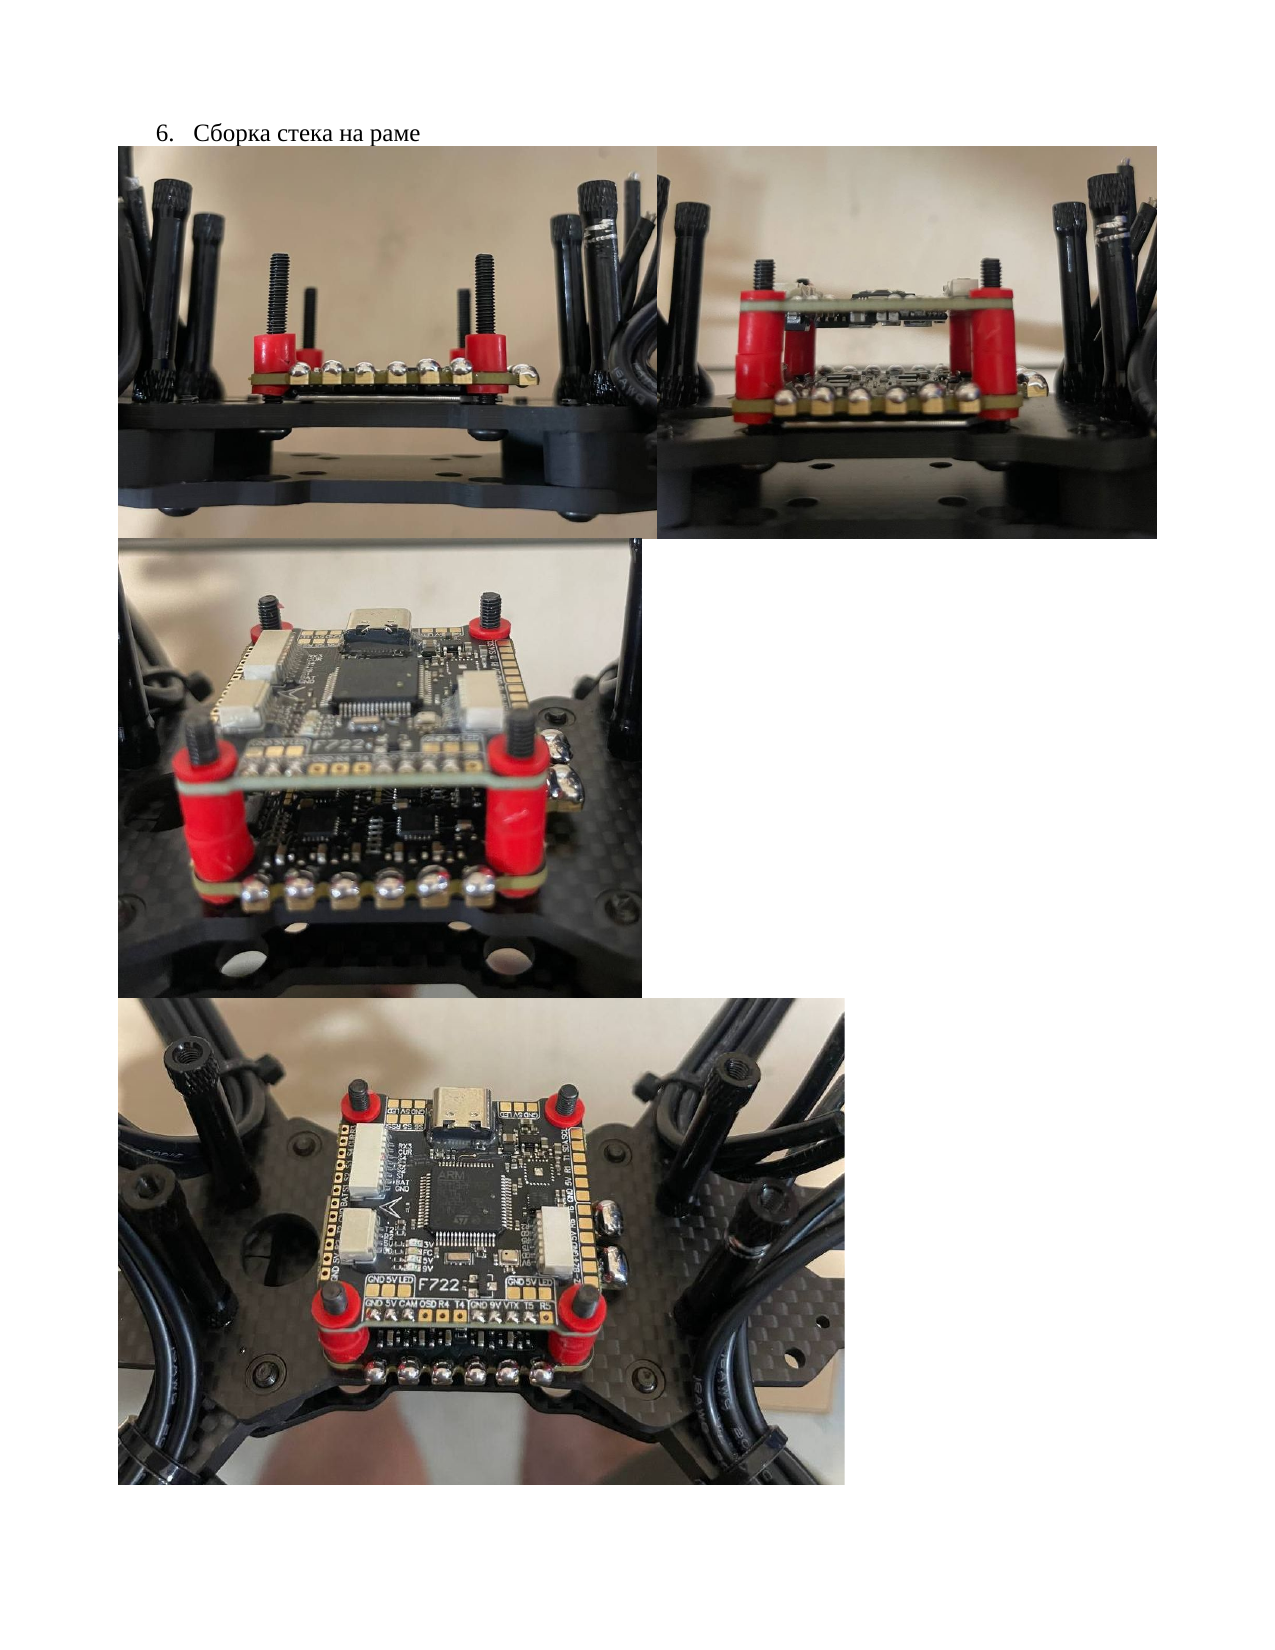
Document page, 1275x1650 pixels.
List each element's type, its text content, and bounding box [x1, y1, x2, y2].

picture [118, 146, 1157, 1485]
list Сборка стека на раме [156, 118, 1157, 146]
